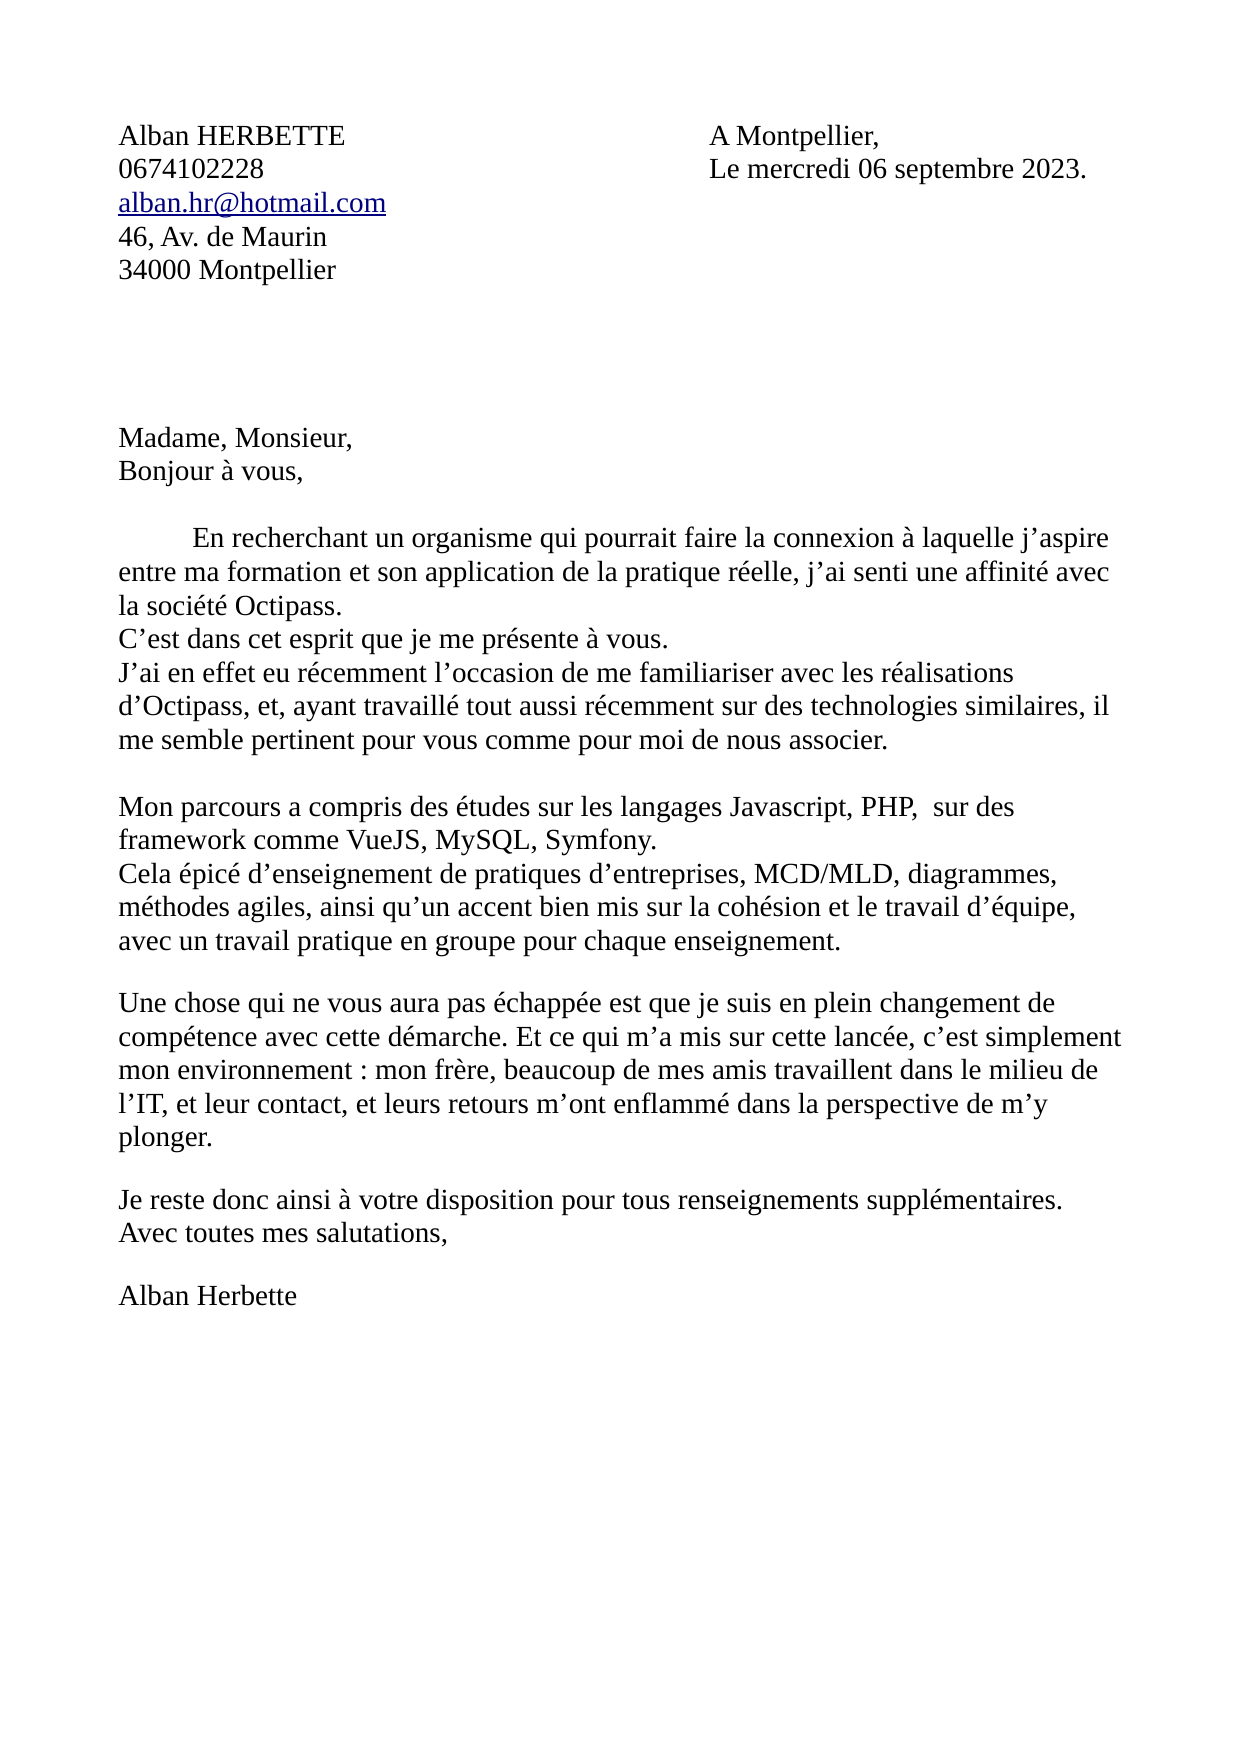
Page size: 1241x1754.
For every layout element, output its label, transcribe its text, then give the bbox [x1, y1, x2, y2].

text Madame, Monsieur, [118, 420, 1122, 453]
text J’ai en effet eu récemment l’occasion de me familiariser avec les réalisations d’Octipass, et, ayant travaillé tout aussi récemment sur des technologies similaires, il me semble pertinent pour vous comme pour moi de nous associer. [118, 655, 1122, 755]
text 46, Av. de Maurin [118, 219, 1122, 252]
text Avec toutes mes salutations, [118, 1215, 1122, 1249]
text Alban Herbette [118, 1278, 1122, 1311]
text Alban HERBETTE A Montpellier, [118, 118, 1122, 152]
text Je reste donc ainsi à votre disposition pour tous renseignements supplémentaires. [118, 1182, 1122, 1215]
text 34000 Montpellier [118, 252, 1122, 286]
text Bonjour à vous, [118, 453, 1122, 487]
text Cela épicé d’enseignement de pratiques d’entreprises, MCD/MLD, diagrammes, méthodes agiles, ainsi qu’un accent bien mis sur la cohésion et le travail d’équipe, avec un travail pratique en groupe pour chaque enseignement. [118, 856, 1122, 957]
text 0674102228 Le mercredi 06 septembre 2023. [118, 152, 1122, 185]
text alban.hr@hotmail.com [118, 185, 1122, 219]
text Une chose qui ne vous aura pas échappée est que je suis en plein changement de compétence avec cette démarche. Et ce qui m’a mis sur cette lancée, c’est simplement mon environnement : mon frère, beaucoup de mes amis travaillent dans le milieu de l’IT, et leur contact, et leurs retours m’ont enflammé dans la perspective de m’y plonger. [118, 985, 1122, 1153]
text C’est dans cet esprit que je me présente à vous. [118, 621, 1122, 655]
text En recherchant un organisme qui pourrait faire la connexion à laquelle j’aspire entre ma formation et son application de la pratique réelle, j’ai senti une affinité avec la société Octipass. [118, 521, 1122, 621]
text Mon parcours a compris des études sur les langages Javascript, PHP, sur des framework comme VueJS, MySQL, Symfony. [118, 789, 1122, 856]
